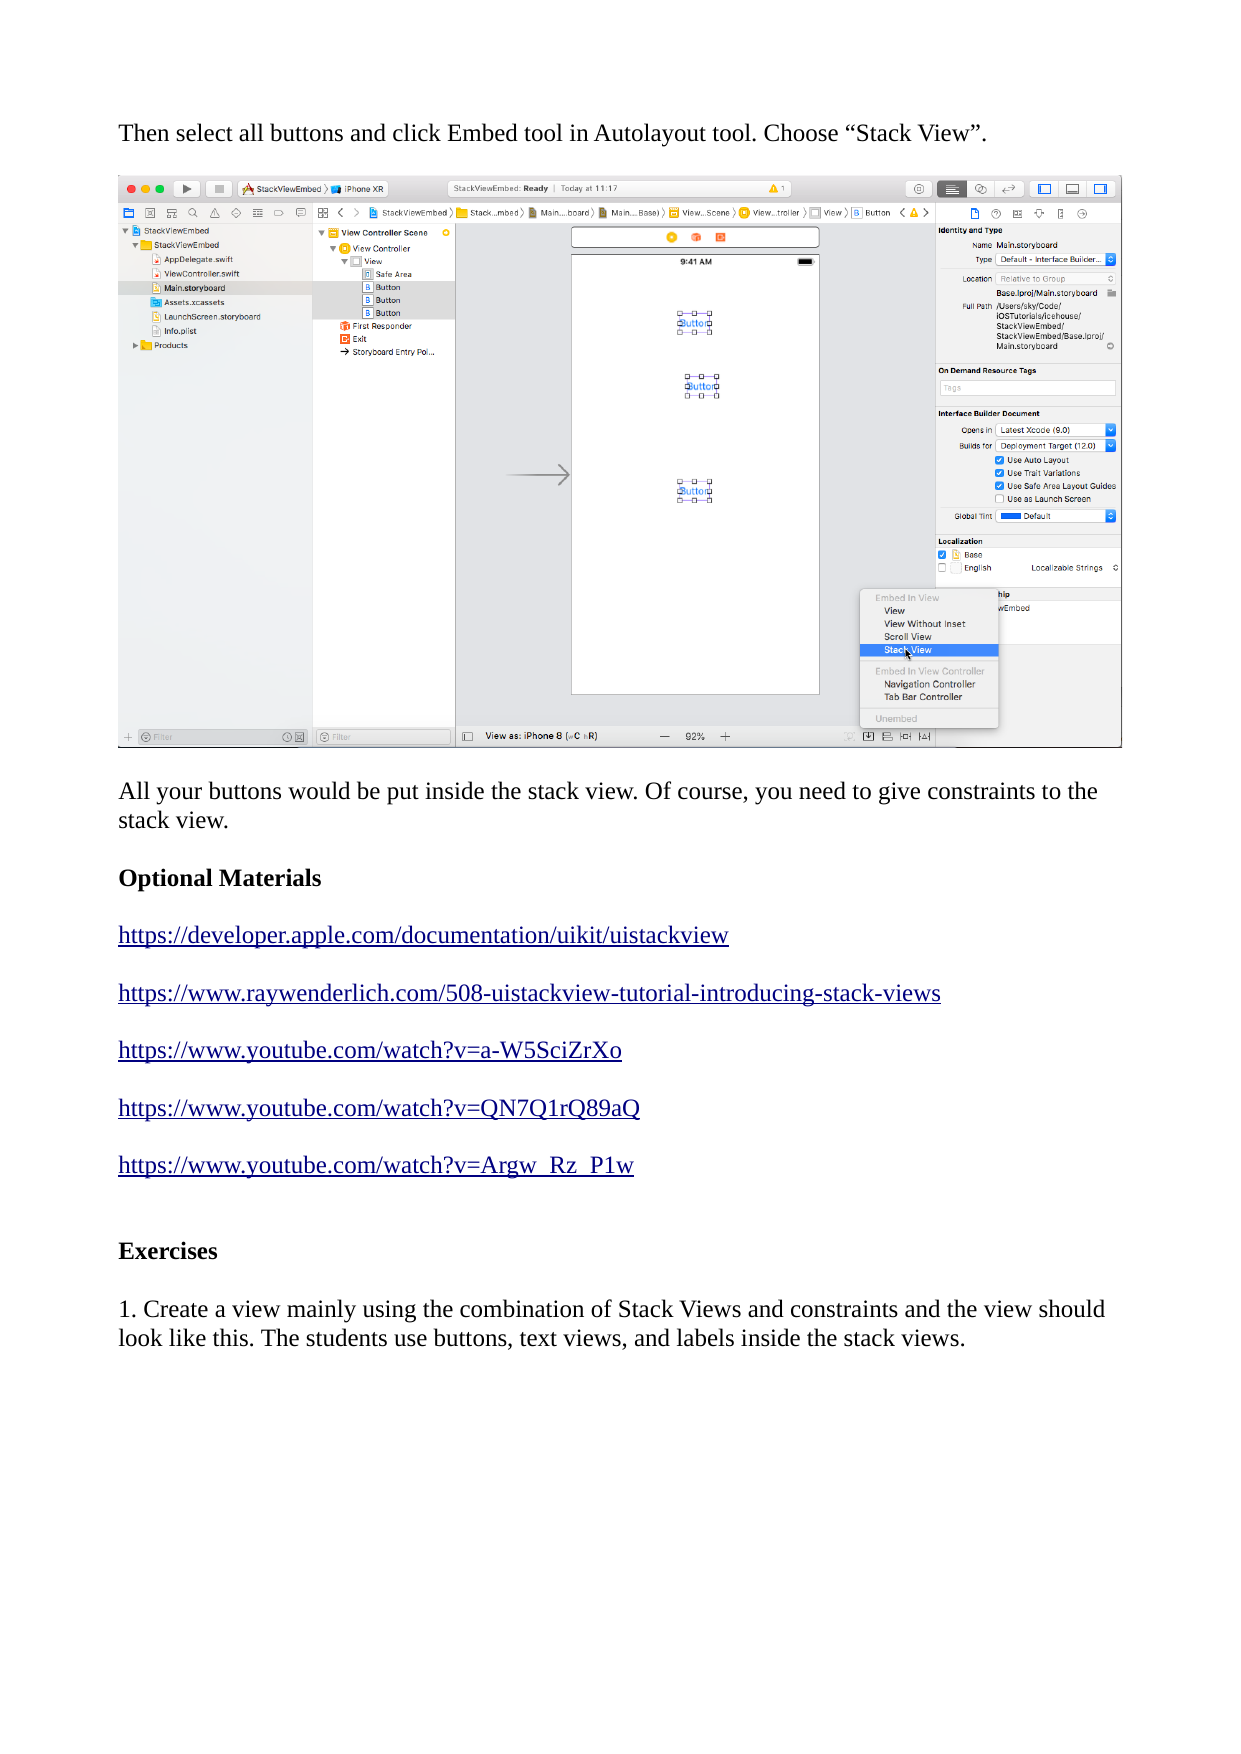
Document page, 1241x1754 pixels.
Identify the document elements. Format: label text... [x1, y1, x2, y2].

text Exercises [118, 1236, 1122, 1265]
text https://www.raywenderlich.com/508-uistackview-tutorial-introducing-stack-views [118, 978, 1122, 1006]
text https://www.youtube.com/watch?v=QN7Q1rQ89aQ [118, 1093, 1122, 1121]
text Optional Materials [118, 863, 1122, 891]
text https://developer.apple.com/documentation/uikit/uistackview [118, 920, 1122, 949]
text 1. Create a view mainly using the combination of Stack Views and constraints and the view should look like this. The students use buttons, text views, and labels inside the stack views. [118, 1294, 1122, 1351]
picture [118, 175, 1123, 748]
text All your buttons would be put inside the stack view. Of course, you need to give constraints to the stack view. [118, 776, 1122, 834]
text https://www.youtube.com/watch?v=a-W5SciZrXo [118, 1035, 1122, 1064]
text Then select all buttons and click Embed tool in Autolayout tool. Choose “Stack View”. [118, 118, 1122, 147]
text https://www.youtube.com/watch?v=Argw_Rz_P1w [118, 1150, 1122, 1179]
